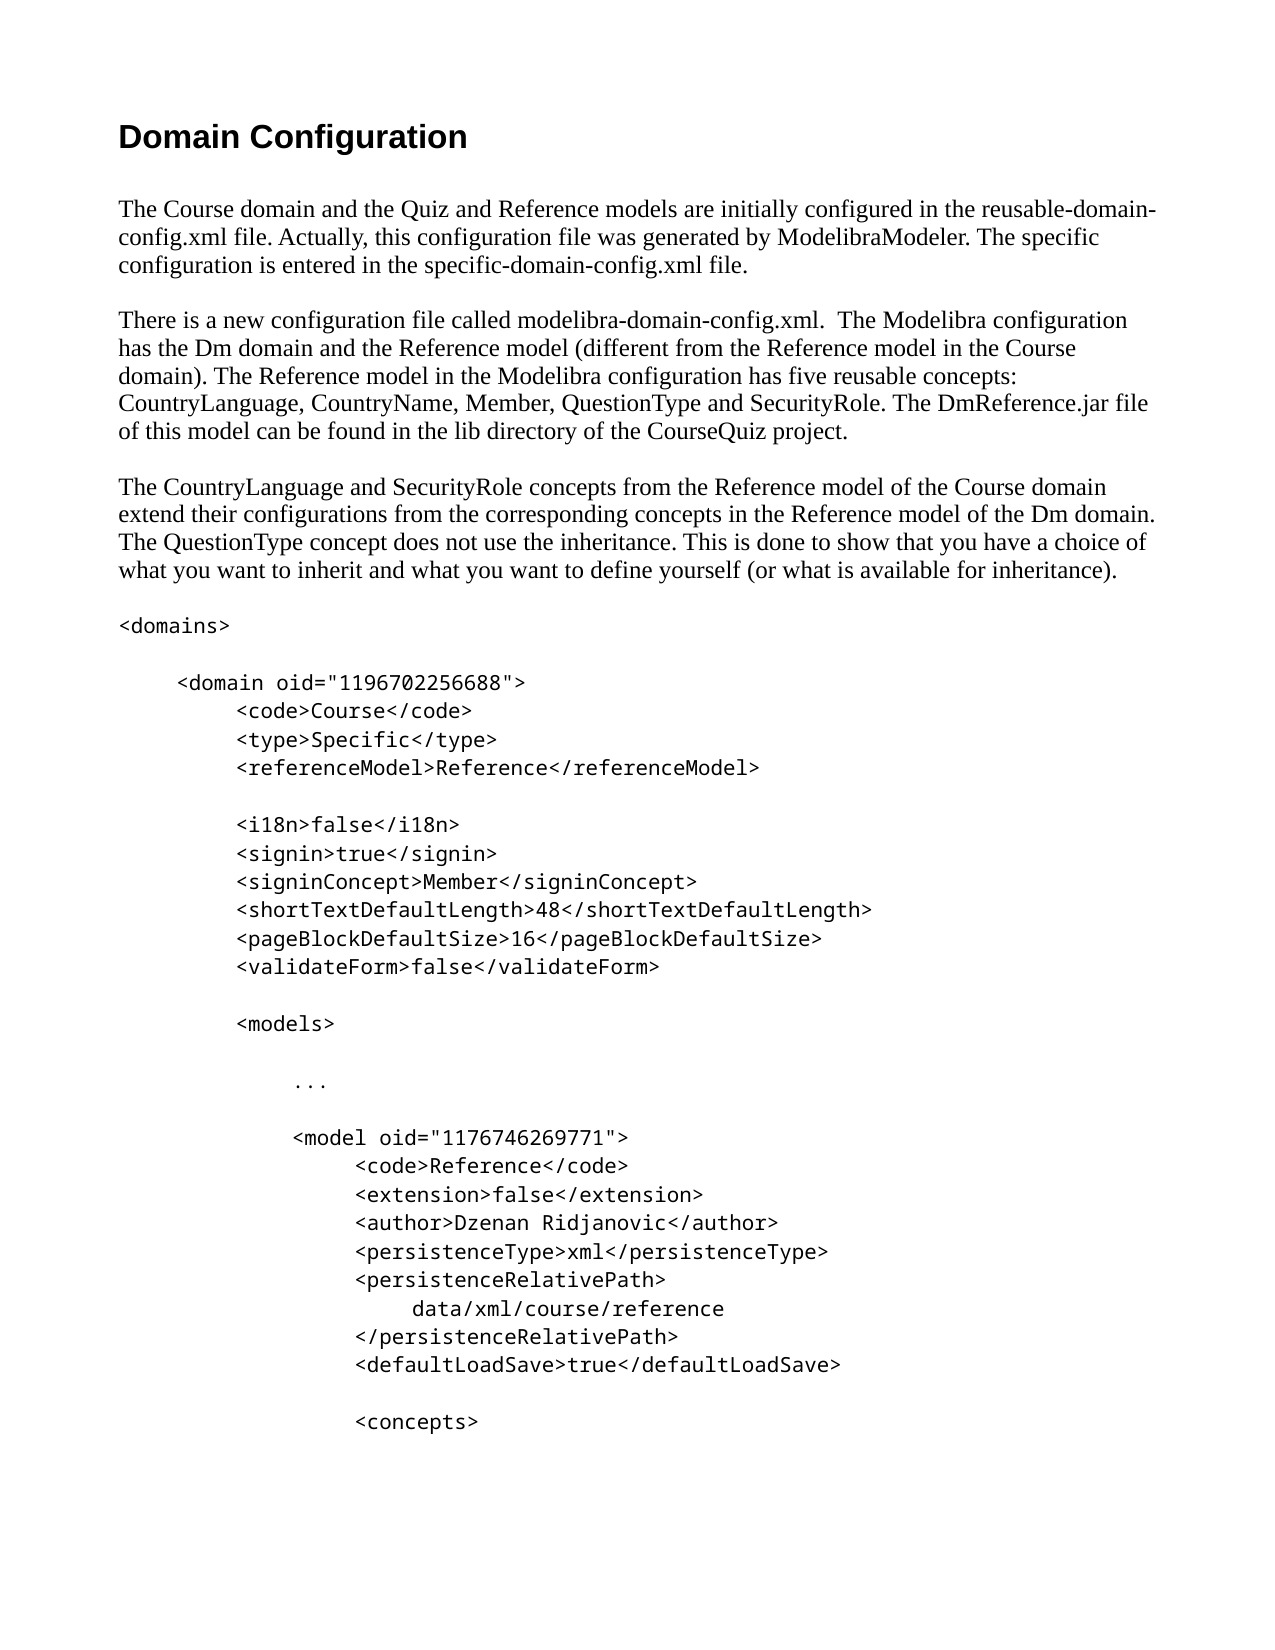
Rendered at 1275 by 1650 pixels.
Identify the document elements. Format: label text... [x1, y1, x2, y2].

text <models> [118, 1009, 1157, 1038]
text </persistenceRelativePath> [118, 1322, 1157, 1351]
text <referenceModel>Reference</referenceModel> [118, 753, 1157, 782]
text <shortTextDefaultLength>48</shortTextDefaultLength> [118, 896, 1157, 924]
text The Course domain and the Quiz and Reference models are initially configured in the reusable-domain-config.xml file. Actually, this configuration file was generated by ModelibraModeler. The specific configuration is entered in the specific-domain-config.xml file. [118, 196, 1157, 279]
text <validateForm>false</validateForm> [118, 952, 1157, 981]
text <concepts> [118, 1407, 1157, 1436]
text <author>Dzenan Ridjanovic</author> [118, 1208, 1157, 1237]
text <code>Reference</code> [118, 1152, 1157, 1180]
text <extension>false</extension> [118, 1180, 1157, 1208]
text <signinConcept>Member</signinConcept> [118, 867, 1157, 896]
text <model oid="1176746269771"> [118, 1123, 1157, 1152]
text The CountryLanguage and SecurityRole concepts from the Reference model of the Course domain extend their configurations from the corresponding concepts in the Reference model of the Dm domain. The QuestionType concept does not use the inheritance. This is done to show that you have a choice of what you want to inherit and what you want to define yourself (or what is available for inheritance). [118, 473, 1157, 583]
text data/xml/course/reference [118, 1294, 1157, 1322]
text <domain oid="1196702256688"> [118, 668, 1157, 697]
text <persistenceType>xml</persistenceType> [118, 1237, 1157, 1265]
text <domains> [118, 611, 1157, 640]
text <code>Course</code> [118, 697, 1157, 725]
subtitle Domain Configuration [118, 118, 1157, 155]
text <i18n>false</i18n> [118, 810, 1157, 839]
text ... [118, 1066, 1157, 1095]
text <signin>true</signin> [118, 839, 1157, 867]
text <type>Specific</type> [118, 725, 1157, 753]
text <defaultLoadSave>true</defaultLoadSave> [118, 1351, 1157, 1379]
text <pageBlockDefaultSize>16</pageBlockDefaultSize> [118, 924, 1157, 952]
text <persistenceRelativePath> [118, 1265, 1157, 1294]
text There is a new configuration file called modelibra-domain-config.xml. The Modelibra configuration has the Dm domain and the Reference model (different from the Reference model in the Course domain). The Reference model in the Modelibra configuration has five reusable concepts: CountryLanguage, CountryName, Member, QuestionType and SecurityRole. The DmReference.jar file of this model can be found in the lib directory of the CourseQuiz project. [118, 306, 1157, 445]
